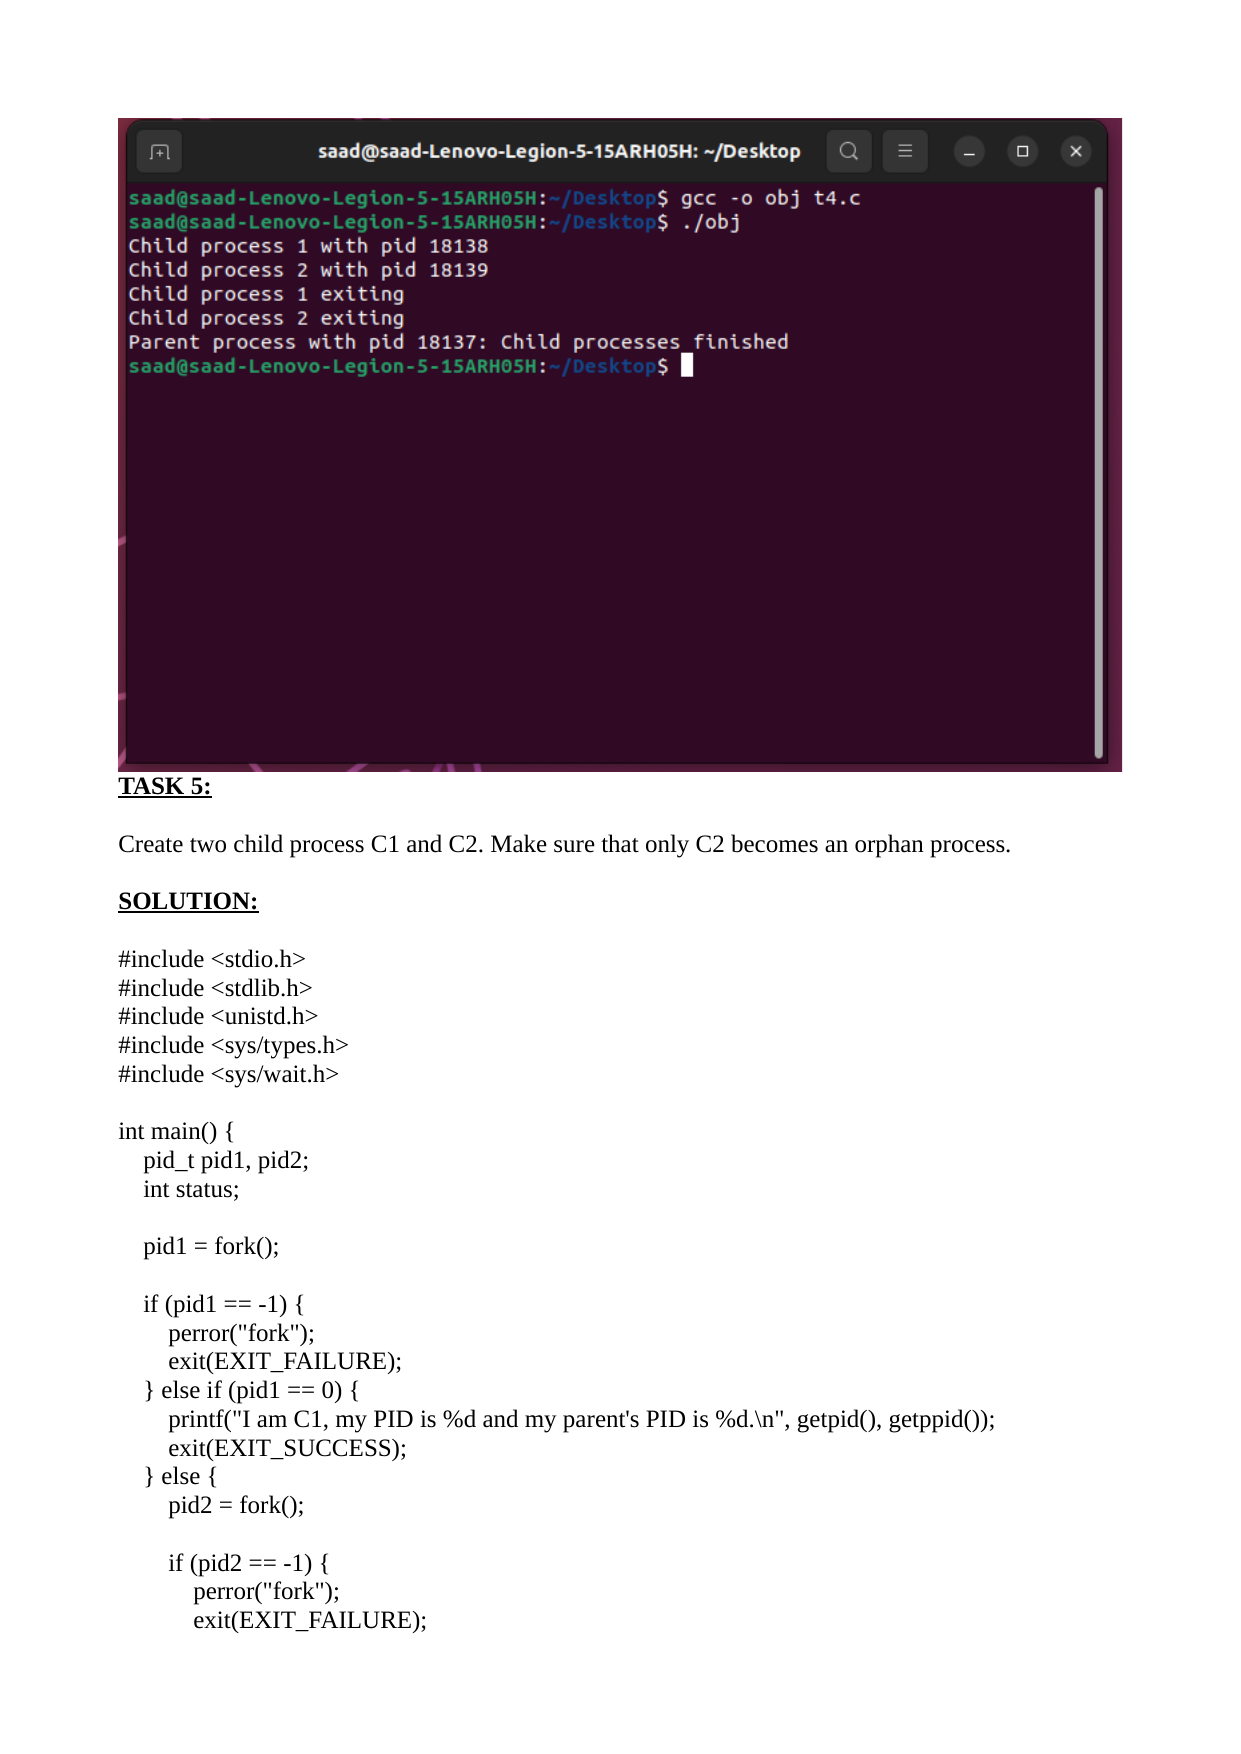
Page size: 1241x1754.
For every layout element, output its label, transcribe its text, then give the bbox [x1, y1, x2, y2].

text printf("I am C1, my PID is %d and my parent's PID is %d.\n", getpid(), getppid()); [118, 1404, 1122, 1433]
text if (pid2 == -1) { [118, 1548, 1122, 1576]
text #include <stdio.h> [118, 944, 1122, 973]
text perror("fork"); [118, 1318, 1122, 1346]
text } else if (pid1 == 0) { [118, 1375, 1122, 1404]
text exit(EXIT_SUCCESS); [118, 1433, 1122, 1461]
text #include <sys/types.h> [118, 1030, 1122, 1059]
text TASK 5: [118, 772, 1122, 800]
text SOLUTION: [118, 886, 1122, 915]
text int main() { [118, 1116, 1122, 1145]
text pid2 = fork(); [118, 1490, 1122, 1519]
text int status; [118, 1174, 1122, 1203]
text #include <unistd.h> [118, 1001, 1122, 1030]
text } else { [118, 1461, 1122, 1490]
text pid_t pid1, pid2; [118, 1145, 1122, 1174]
text #include <sys/wait.h> [118, 1059, 1122, 1088]
text exit(EXIT_FAILURE); [118, 1346, 1122, 1375]
text #include <stdlib.h> [118, 973, 1122, 1001]
text exit(EXIT_FAILURE); [118, 1605, 1122, 1634]
text Create two child process C1 and C2. Make sure that only C2 becomes an orphan process. [118, 829, 1122, 858]
text if (pid1 == -1) { [118, 1289, 1122, 1318]
text pid1 = fork(); [118, 1231, 1122, 1260]
text perror("fork"); [118, 1576, 1122, 1605]
